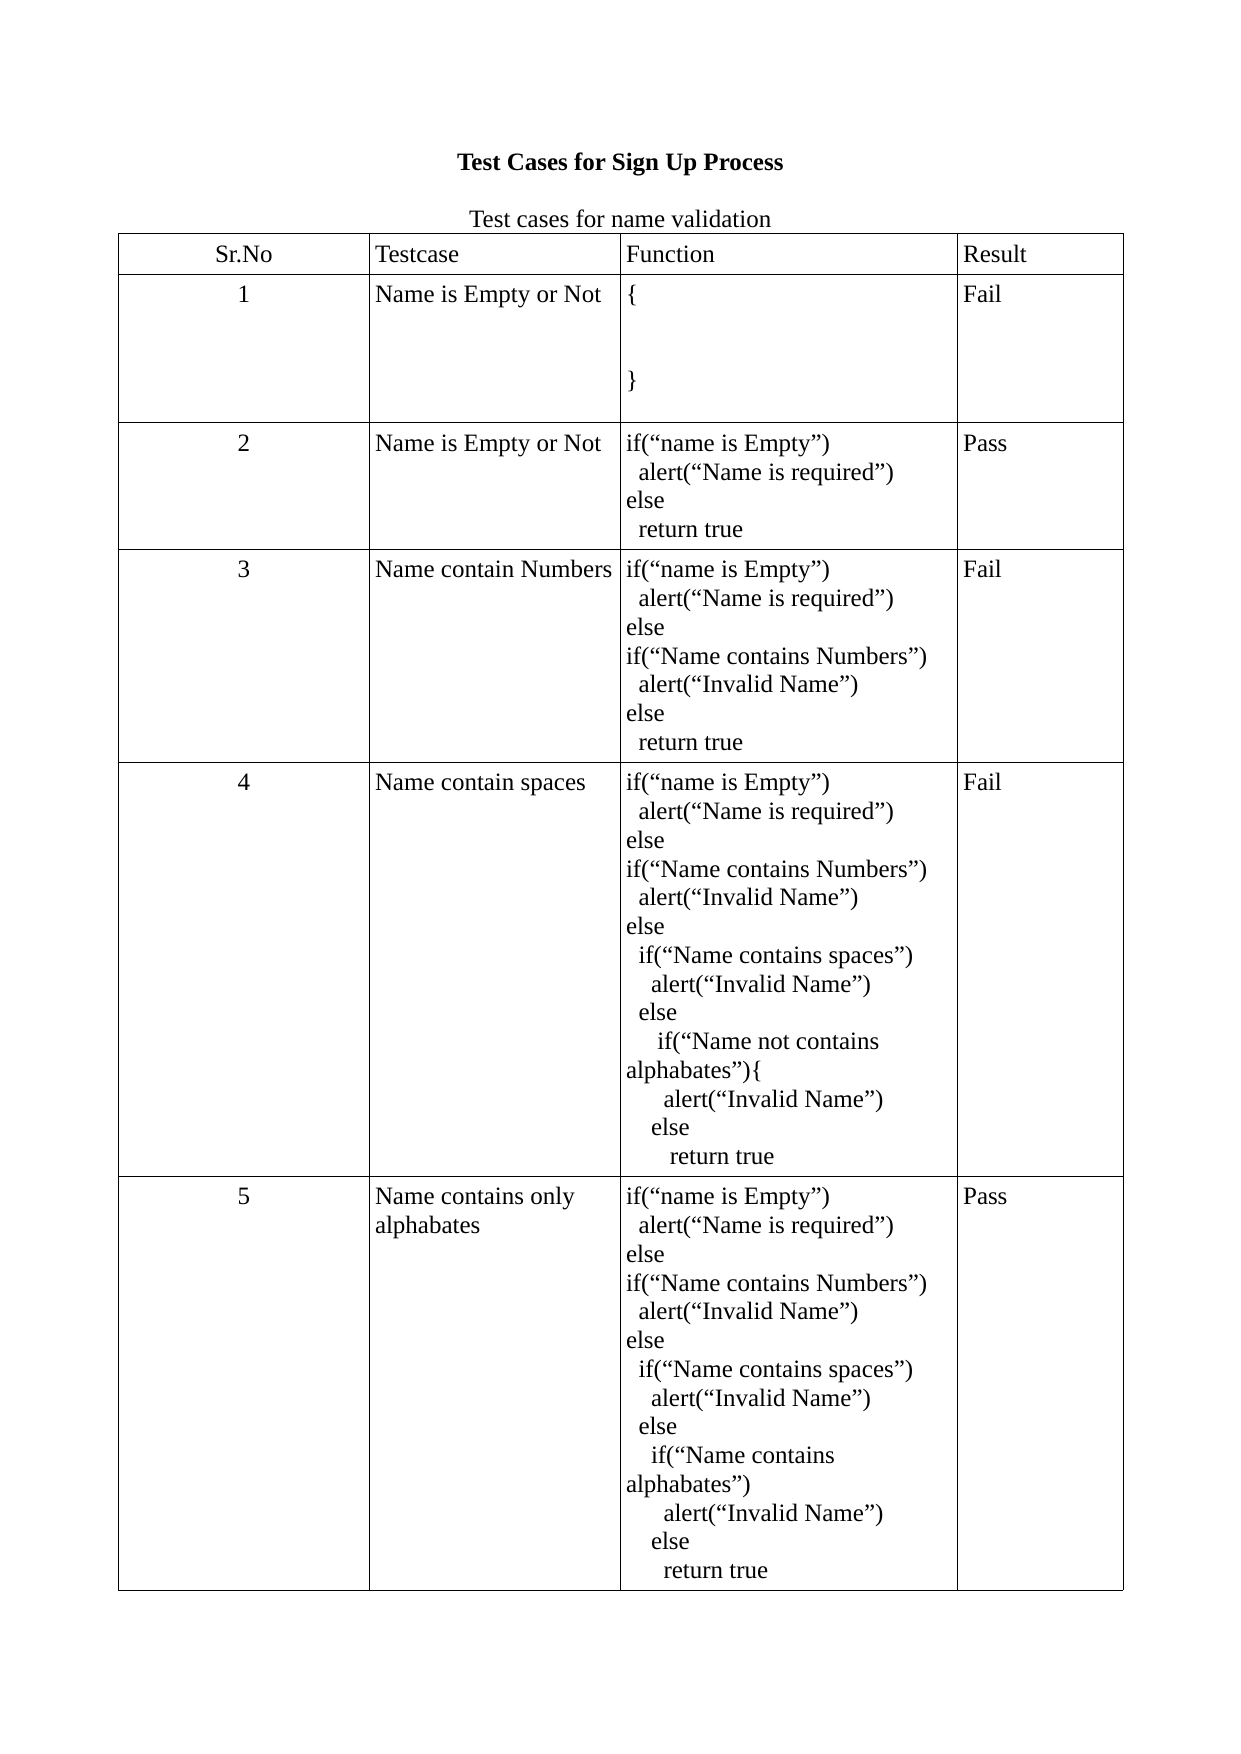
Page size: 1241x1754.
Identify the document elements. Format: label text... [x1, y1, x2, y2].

table_cell Name is Empty or Not [370, 275, 620, 422]
table_cell Pass [958, 1177, 1123, 1590]
table_cell 5 [119, 1177, 369, 1590]
text Test cases for name validation [118, 204, 1122, 233]
text Test Cases for Sign Up Process [118, 147, 1122, 176]
table_cell 3 [119, 550, 369, 762]
table_cell Fail [958, 550, 1123, 762]
table_cell 1 [119, 275, 369, 422]
table_header Result [958, 234, 1123, 273]
table_header Testcase [370, 234, 620, 273]
table_cell if(“name is Empty”) alert(“Name is required”) else if(“Name contains Numbers”) alert(“Invalid Name”) else return true [621, 550, 957, 762]
table_cell { } [621, 275, 957, 422]
table_cell Fail [958, 763, 1123, 1176]
table_header Sr.No [119, 234, 369, 273]
table_cell if(“name is Empty”) alert(“Name is required”) else if(“Name contains Numbers”) alert(“Invalid Name”) else if(“Name contains spaces”) alert(“Invalid Name”) else if(“Name contains alphabates”) alert(“Invalid Name”) else return true [621, 1177, 957, 1590]
table_cell if(“name is Empty”) alert(“Name is required”) else if(“Name contains Numbers”) alert(“Invalid Name”) else if(“Name contains spaces”) alert(“Invalid Name”) else if(“Name not contains alphabates”){ alert(“Invalid Name”) else return true [621, 763, 957, 1176]
table_cell Name contain spaces [370, 763, 620, 1176]
table_cell if(“name is Empty”) alert(“Name is required”) else return true [621, 423, 957, 549]
table_cell Name contains only alphabates [370, 1177, 620, 1590]
table_header Function [621, 234, 957, 273]
table_cell Pass [958, 423, 1123, 549]
table_cell 4 [119, 763, 369, 1176]
table_cell 2 [119, 423, 369, 549]
table_cell Name is Empty or Not [370, 423, 620, 549]
table_cell Fail [958, 275, 1123, 422]
table_cell Name contain Numbers [370, 550, 620, 762]
